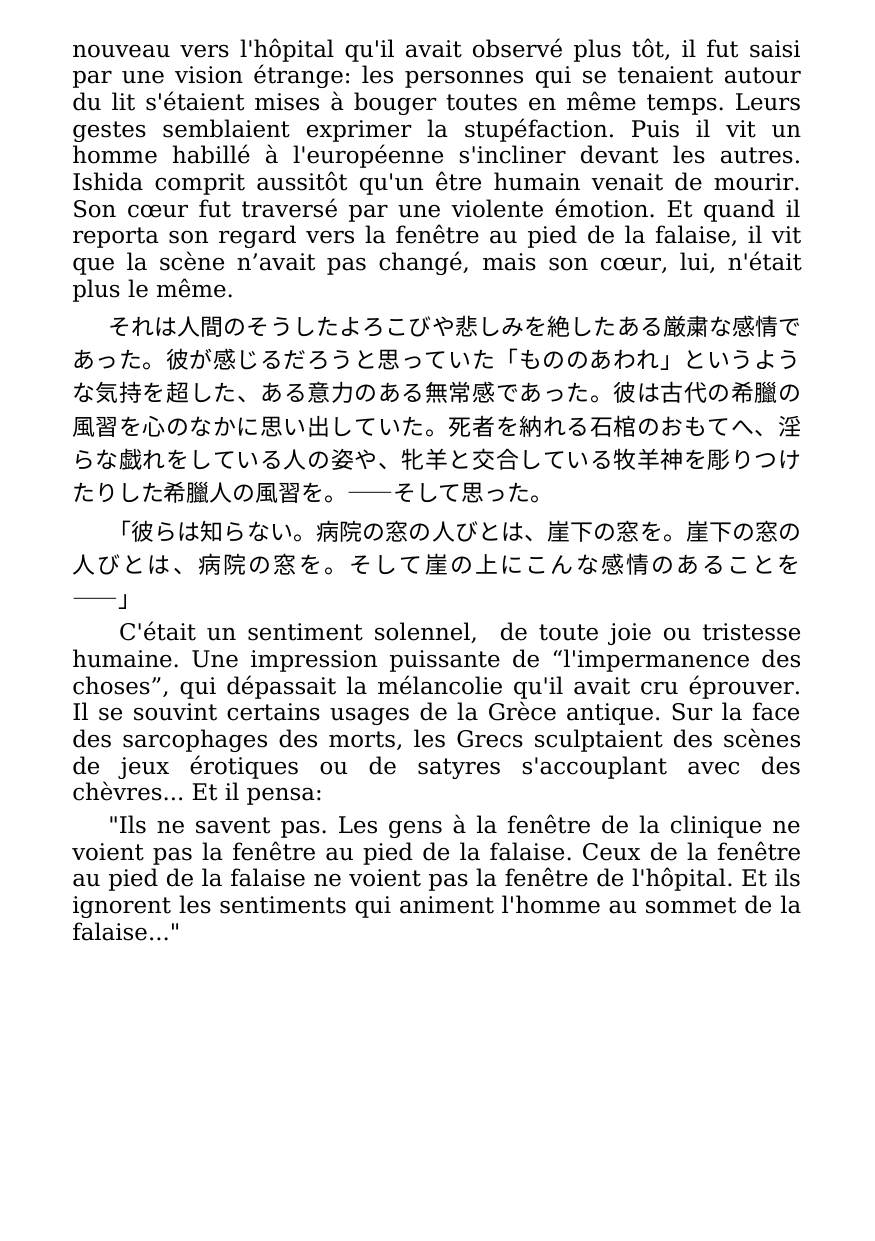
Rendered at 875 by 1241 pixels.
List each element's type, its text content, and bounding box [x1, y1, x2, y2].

text "Ils ne savent pas. Les gens à la fenêtre de la clinique ne voient pas la fenêtre au pied de la falaise. Ceux de la fenêtre au pied de la falaise ne voient pas la fenêtre de l'hôpital. Et ils ignorent les sentiments qui animent l'homme au sommet de la falaise..." [72, 812, 802, 946]
text それは人間のそうしたよろこびや悲しみを絶したある厳粛な感情であった。彼が感じるだろうと思っていた「もののあわれ」というような気持を超した、ある意力のある無常感であった。彼は古代の希臘の風習を心のなかに思い出していた。死者を納れる石棺のおもてへ、淫らな戯れをしている人の姿や、牝羊と交合している牧羊神を彫りつけたりした希臘人の風習を。――そして思った。 [72, 309, 802, 508]
text 「彼らは知らない。病院の窓の人びとは、崖下の窓を。崖下の窓の人びとは、病院の窓を。そして崖の上にこんな感情のあることを――」 [72, 514, 802, 614]
text C'était un sentiment solennel, de toute joie ou tristesse humaine. Une impression puissante de “l'impermanence des choses”, qui dépassait la mélancolie qu'il avait cru éprouver. Il se souvint certains usages de la Grèce antique. Sur la face des sarcophages des morts, les Grecs sculptaient des scènes de jeux érotiques ou de satyres s'accouplant avec des chèvres... Et il pensa: [72, 619, 802, 806]
text nouveau vers l'hôpital qu'il avait observé plus tôt, il fut saisi par une vision étrange: les personnes qui se tenaient autour du lit s'étaient mises à bouger toutes en même temps. Leurs gestes semblaient exprimer la stupéfaction. Puis il vit un homme habillé à l'européenne s'incliner devant les autres. Ishida comprit aussitôt qu'un être humain venait de mourir. Son cœur fut traversé par une violente émotion. Et quand il reporta son regard vers la fenêtre au pied de la falaise, il vit que la scène n’avait pas changé, mais son cœur, lui, n'était plus le même. [72, 36, 802, 303]
